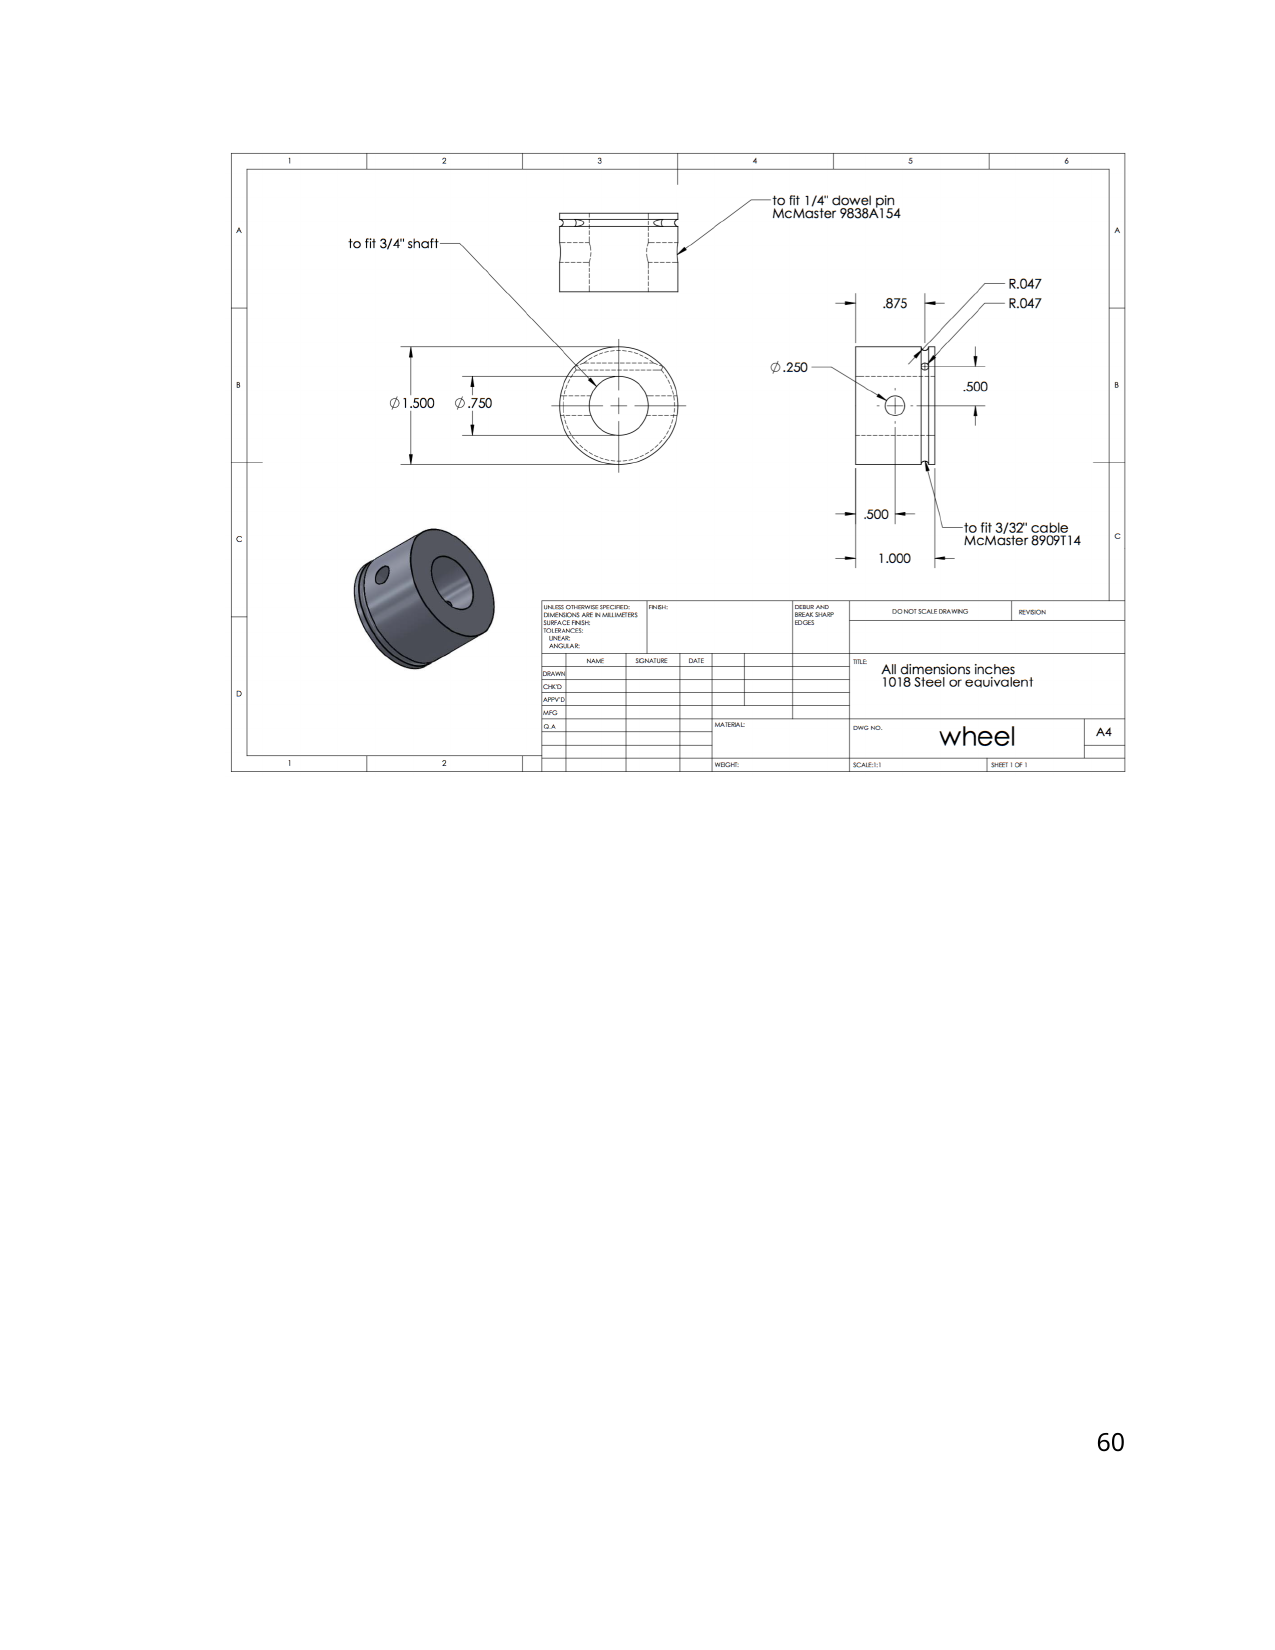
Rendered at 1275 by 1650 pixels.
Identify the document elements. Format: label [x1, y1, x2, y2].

picture [225, 150, 1129, 777]
